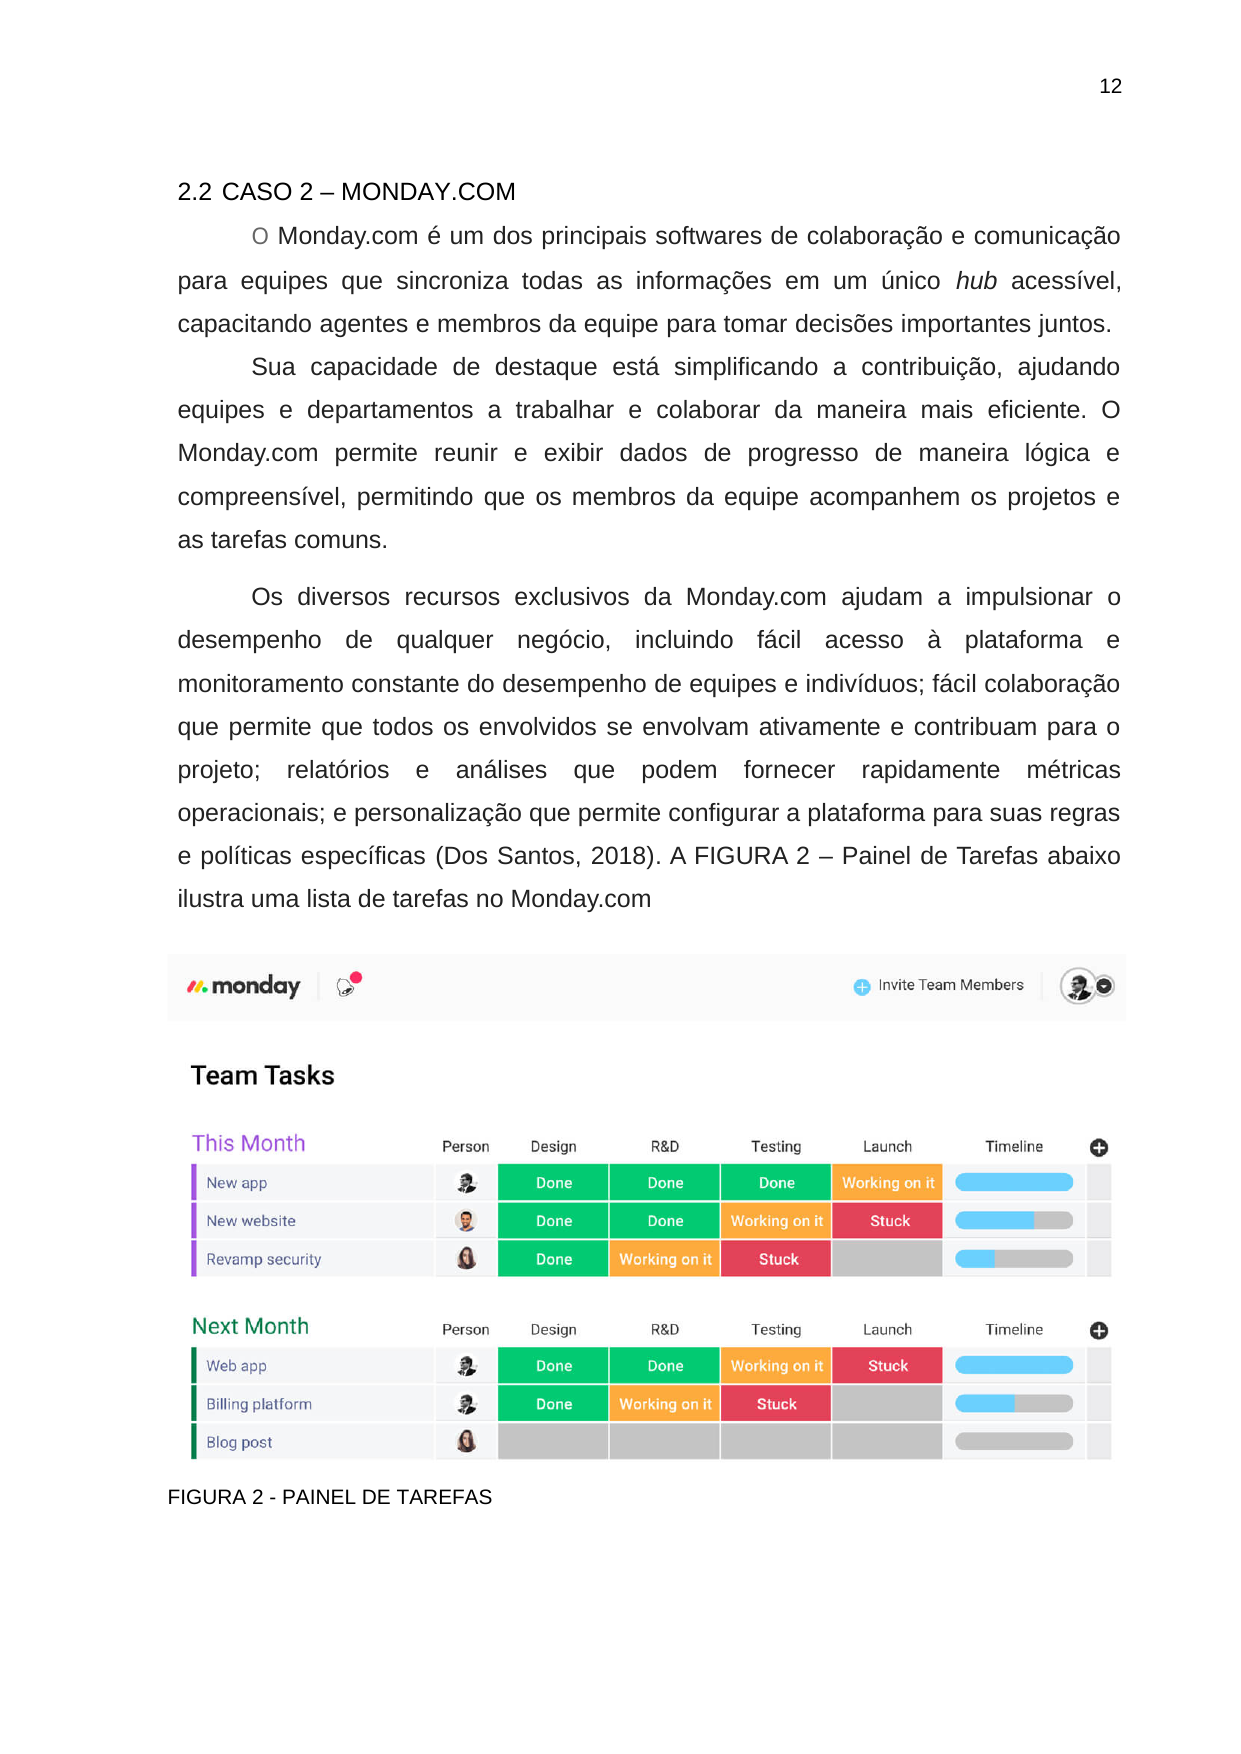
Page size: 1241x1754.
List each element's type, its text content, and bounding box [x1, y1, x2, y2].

text Os diversos recursos exclusivos da Monday.com ajudam a impulsionar o desempenho de qualquer negócio, incluindo fácil acesso à plataforma e monitoramento constante do desempenho de equipes e indivíduos; fácil colaboração que permite que todos os envolvidos se envolvam ativamente e contribuam para o projeto; relatórios e análises que podem fornecer rapidamente métricas operacionais; e personalização que permite configurar a plataforma para suas regras e políticas específicas (Dos Santos, 2018). A FIGURA 2 – Painel de Tarefas abaixo ilustra uma lista de tarefas no Monday.com [177, 582, 1122, 913]
picture [167, 954, 1127, 1486]
subtitle Caso 2 – Monday.com [177, 177, 1122, 206]
text FIGURA 2 - Painel de Tarefas [167, 1486, 1126, 1509]
text O Monday.com é um dos principais softwares de colaboração e comunicação para equipes que sincroniza todas as informações em um único hub acessível, capacitando agentes e membros da equipe para tomar decisões importantes juntos. Sua capacidade de destaque está simplificando a contribuição, ajudando equipes e departamentos a trabalhar e colaborar da maneira mais eficiente. O Monday.com permite reunir e exibir dados de progresso de maneira lógica e compreensível, permitindo que os membros da equipe acompanhem os projetos e as tarefas comuns. [177, 220, 1122, 553]
